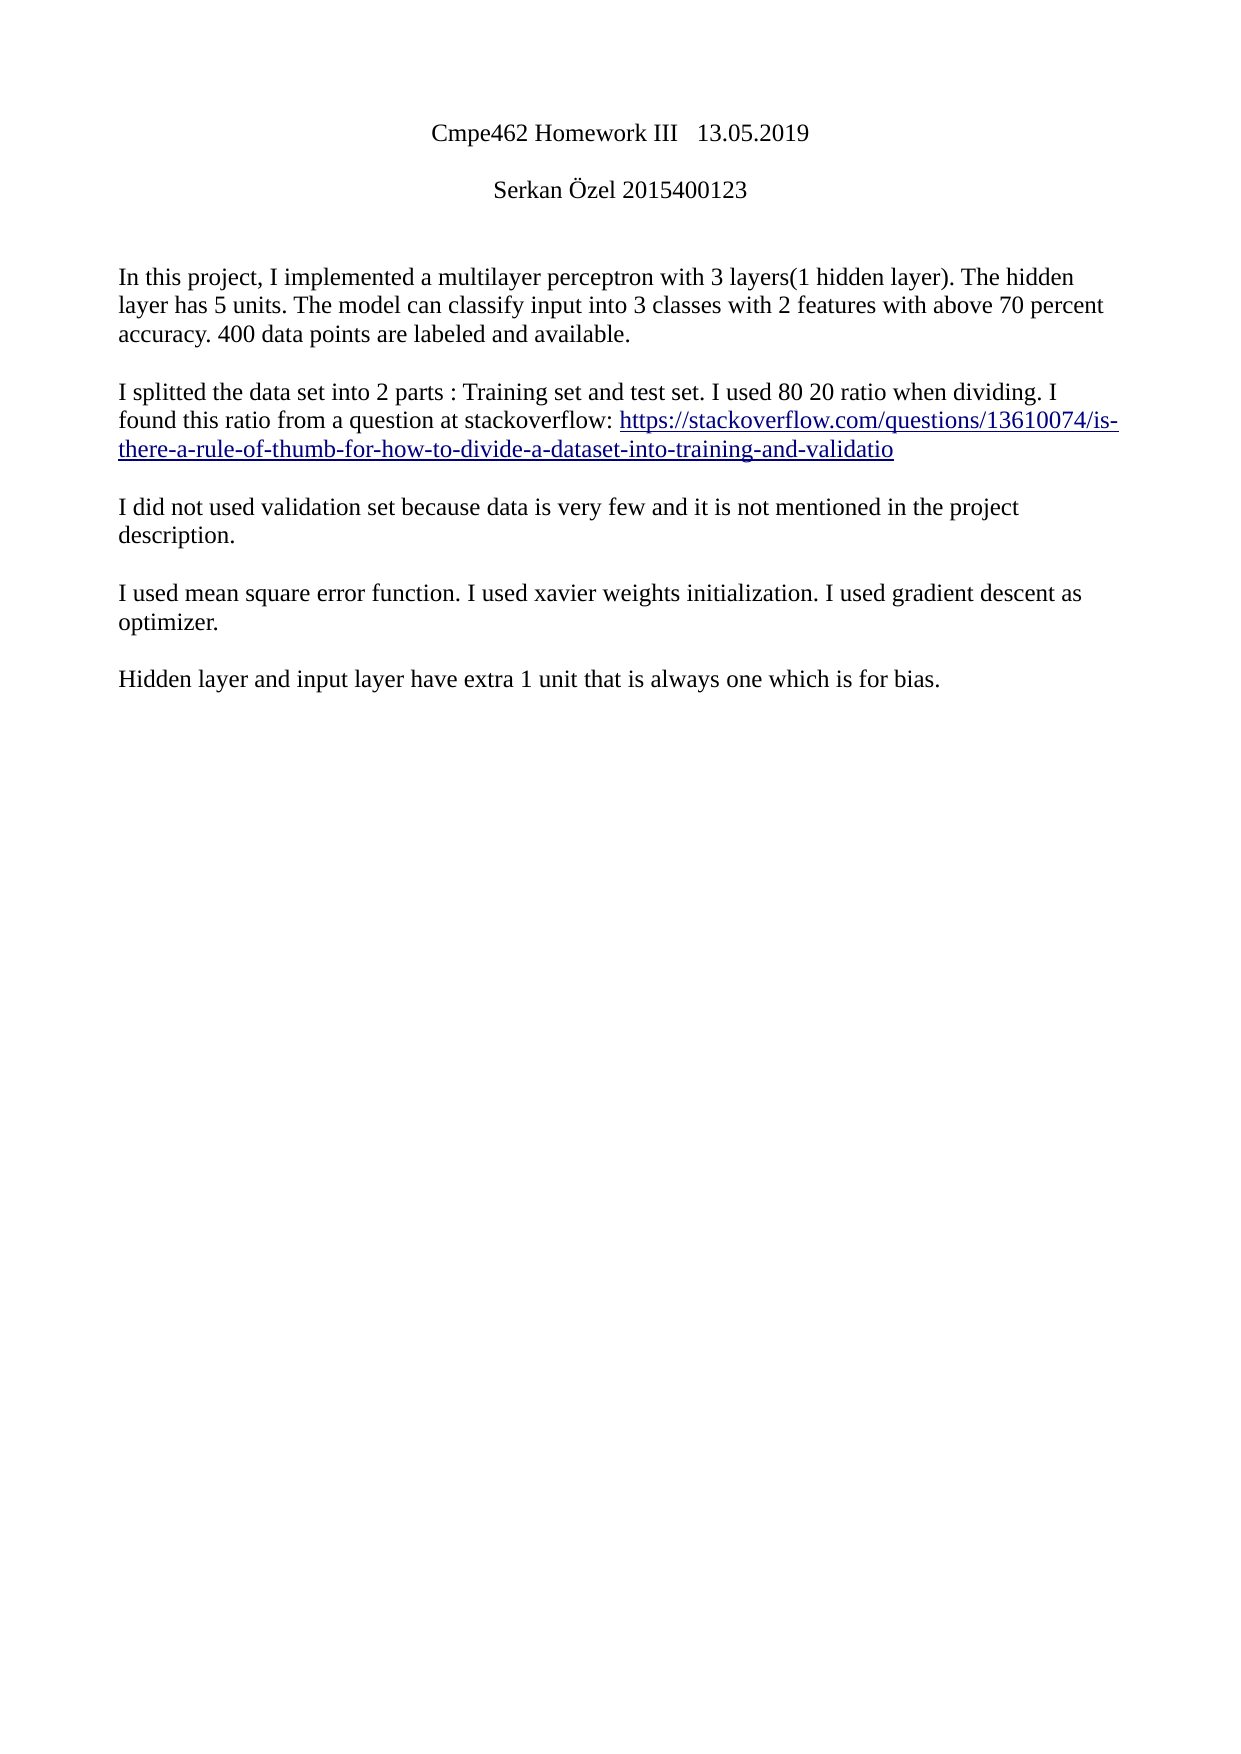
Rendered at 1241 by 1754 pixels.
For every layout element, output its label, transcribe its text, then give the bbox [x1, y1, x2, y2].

text I used mean square error function. I used xavier weights initialization. I used gradient descent as optimizer. [118, 578, 1122, 636]
text I splitted the data set into 2 parts : Training set and test set. I used 80 20 ratio when dividing. I found this ratio from a question at stackoverflow: https://stackoverflow.com/questions/13610074/is-there-a-rule-of-thumb-for-how-to-divide-a-dataset-into-training-and-validatio [118, 377, 1122, 463]
text In this project, I implemented a multilayer perceptron with 3 layers(1 hidden layer). The hidden layer has 5 units. The model can classify input into 3 classes with 2 features with above 70 percent accuracy. 400 data points are labeled and available. [118, 262, 1122, 348]
text Cmpe462 Homework III 13.05.2019 [118, 118, 1122, 147]
text Hidden layer and input layer have extra 1 unit that is always one which is for bias. [118, 664, 1122, 693]
text Serkan Özel 2015400123 [118, 176, 1122, 204]
text I did not used validation set because data is very few and it is not mentioned in the project description. [118, 492, 1122, 549]
